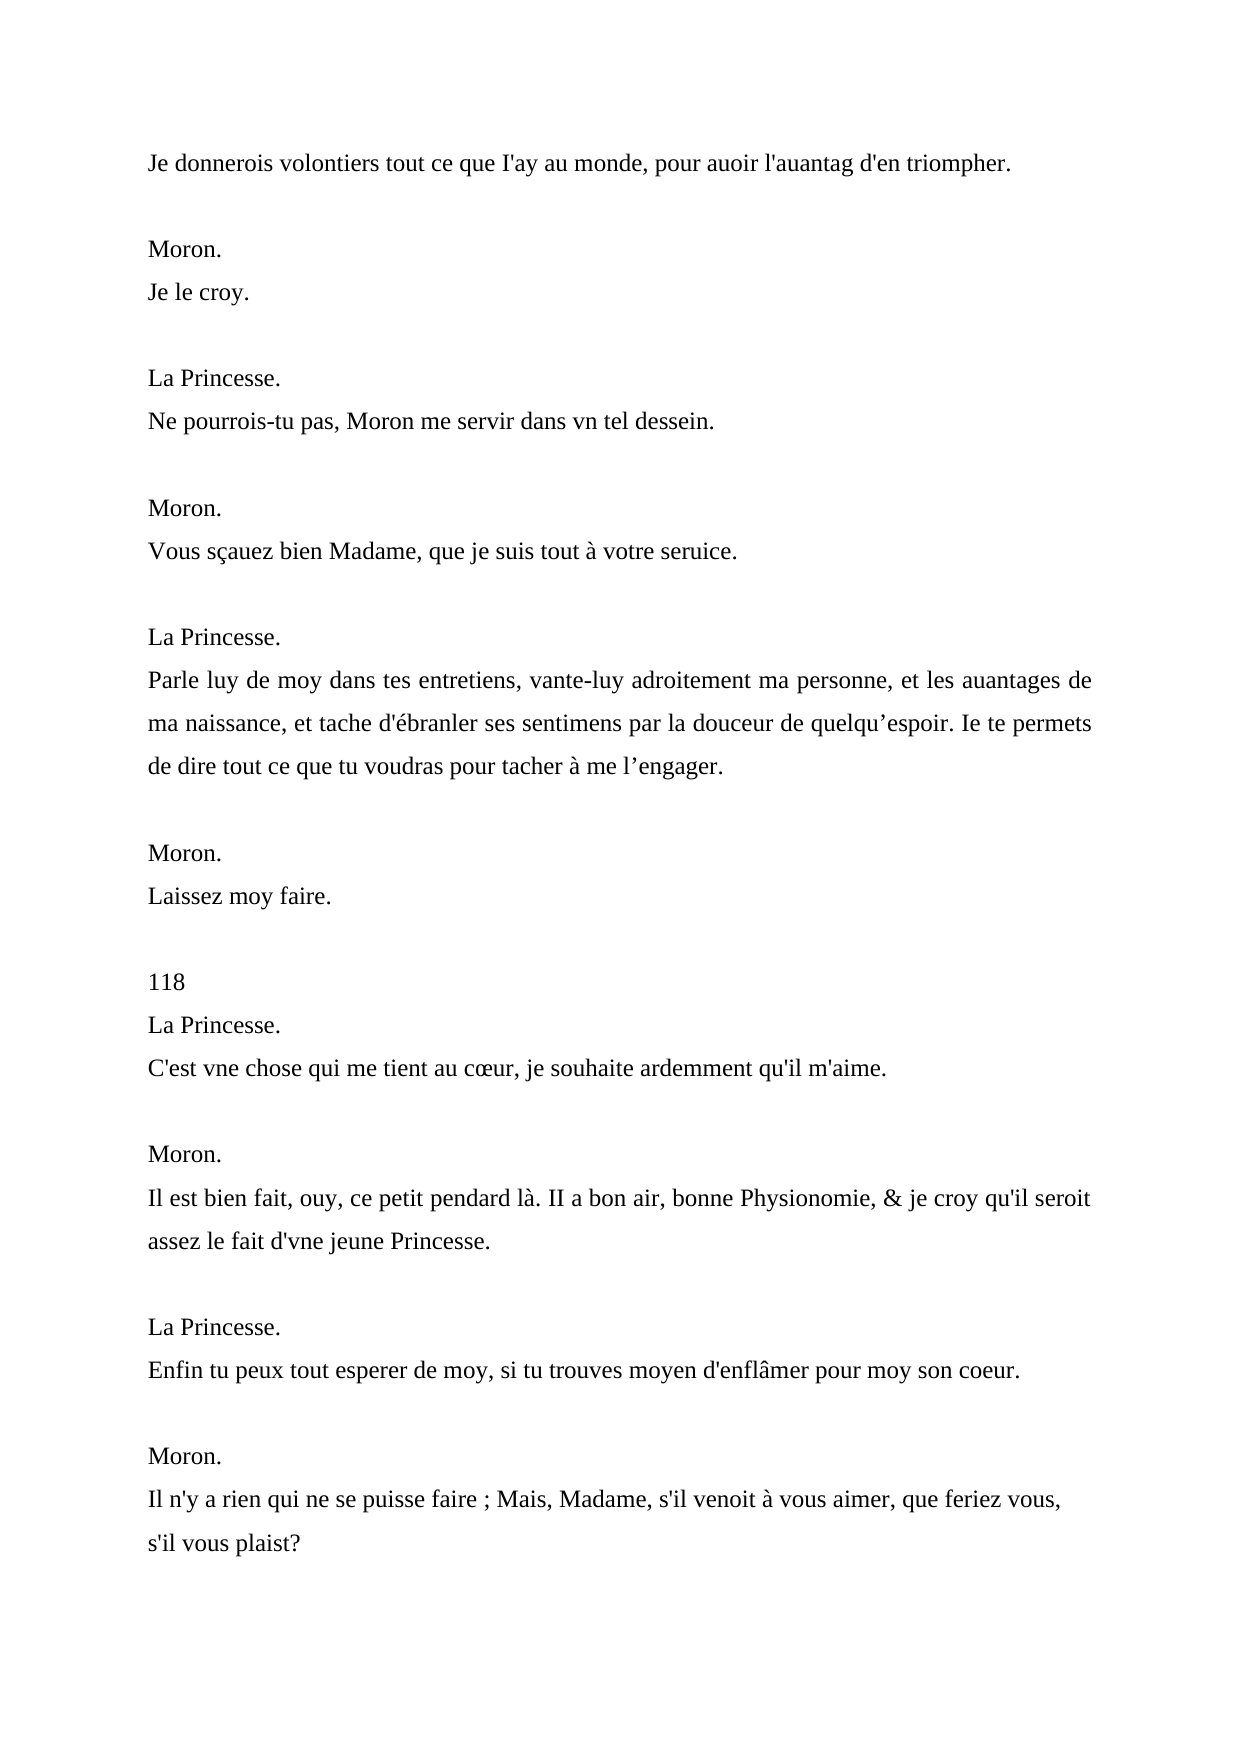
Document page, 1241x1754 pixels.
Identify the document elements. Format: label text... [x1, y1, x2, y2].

text Moron. [148, 838, 1093, 866]
text Laissez moy faire. [148, 881, 1093, 909]
text La Princesse. [148, 1010, 1093, 1039]
text Je le croy. [148, 277, 1093, 306]
text Parle luy de moy dans tes entretiens, vante-luy adroitement ma personne, et les auantages de ma naissance, et tache d'ébranler ses sentimens par la douceur de quelqu’espoir. Ie te permets de dire tout ce que tu voudras pour tacher à me l’engager. [148, 665, 1093, 780]
text Il n'y a rien qui ne se puisse faire ; Mais, Madame, s'il venoit à vous aimer, que feriez vous, [148, 1484, 1093, 1513]
text Je donnerois volontiers tout ce que I'ay au monde, pour auoir l'auantag d'en triompher. [148, 148, 1093, 176]
text La Princesse. [148, 1312, 1093, 1341]
text Moron. [148, 1441, 1093, 1470]
text Moron. [148, 493, 1093, 521]
text La Princesse. [148, 622, 1093, 651]
text Enfin tu peux tout esperer de moy, si tu trouves moyen d'enflâmer pour moy son coeur. [148, 1355, 1093, 1384]
text Moron. [148, 234, 1093, 263]
text Ne pourrois-tu pas, Moron me servir dans vn tel dessein. [148, 406, 1093, 435]
text Moron. [148, 1139, 1093, 1168]
text s'il vous plaist? [148, 1528, 1093, 1556]
text 118 [148, 967, 1093, 996]
text Il est bien fait, ouy, ce petit pendard là. II a bon air, bonne Physionomie, & je croy qu'il seroit assez le fait d'vne jeune Princesse. [148, 1183, 1093, 1254]
text La Princesse. [148, 363, 1093, 392]
text Vous sçauez bien Madame, que je suis tout à votre seruice. [148, 536, 1093, 564]
text C'est vne chose qui me tient au cœur, je souhaite ardemment qu'il m'aime. [148, 1053, 1093, 1082]
